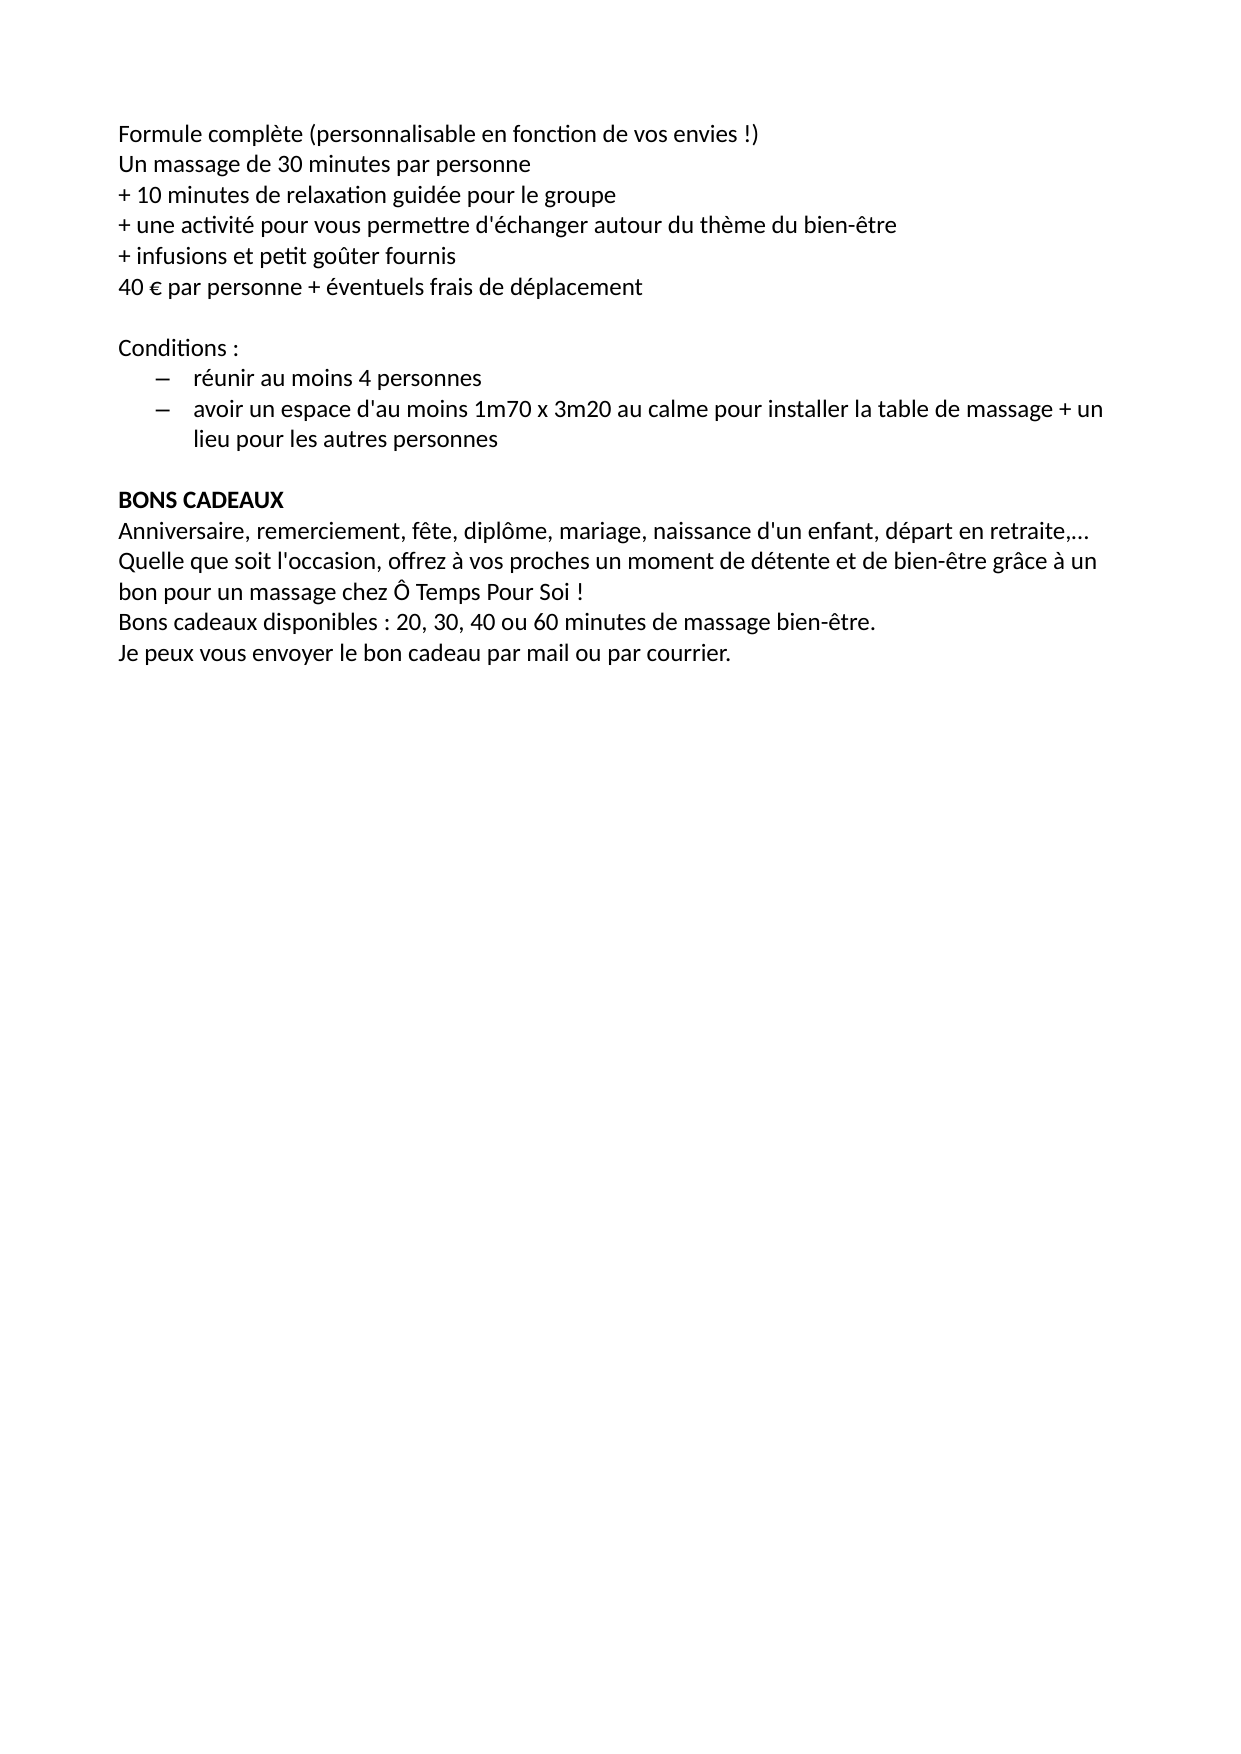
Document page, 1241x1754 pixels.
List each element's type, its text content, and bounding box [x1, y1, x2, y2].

text Bons cadeaux disponibles : 20, 30, 40 ou 60 minutes de massage bien-être. [118, 606, 1122, 637]
text 40 € par personne + éventuels frais de déplacement [118, 271, 1122, 301]
list réunir au moins 4 personnes [156, 362, 1122, 393]
list avoir un espace d'au moins 1m70 x 3m20 au calme pour installer la table de massage + un lieu pour les autres personnes [156, 393, 1122, 454]
text Un massage de 30 minutes par personne [118, 149, 1122, 179]
text + 10 minutes de relaxation guidée pour le groupe [118, 179, 1122, 210]
text Anniversaire, remerciement, fête, diplôme, mariage, naissance d'un enfant, départ en retraite,… Quelle que soit l'occasion, offrez à vos proches un moment de détente et de bien-être grâce à un bon pour un massage chez Ô Temps Pour Soi ! [118, 515, 1122, 606]
text Je peux vous envoyer le bon cadeau par mail ou par courrier. [118, 637, 1122, 667]
text Conditions : [118, 332, 1122, 362]
text BONS CADEAUX [118, 484, 1122, 515]
text Formule complète (personnalisable en fonction de vos envies !) [118, 118, 1122, 149]
text + infusions et petit goûter fournis [118, 240, 1122, 271]
text + une activité pour vous permettre d'échanger autour du thème du bien-être [118, 210, 1122, 240]
